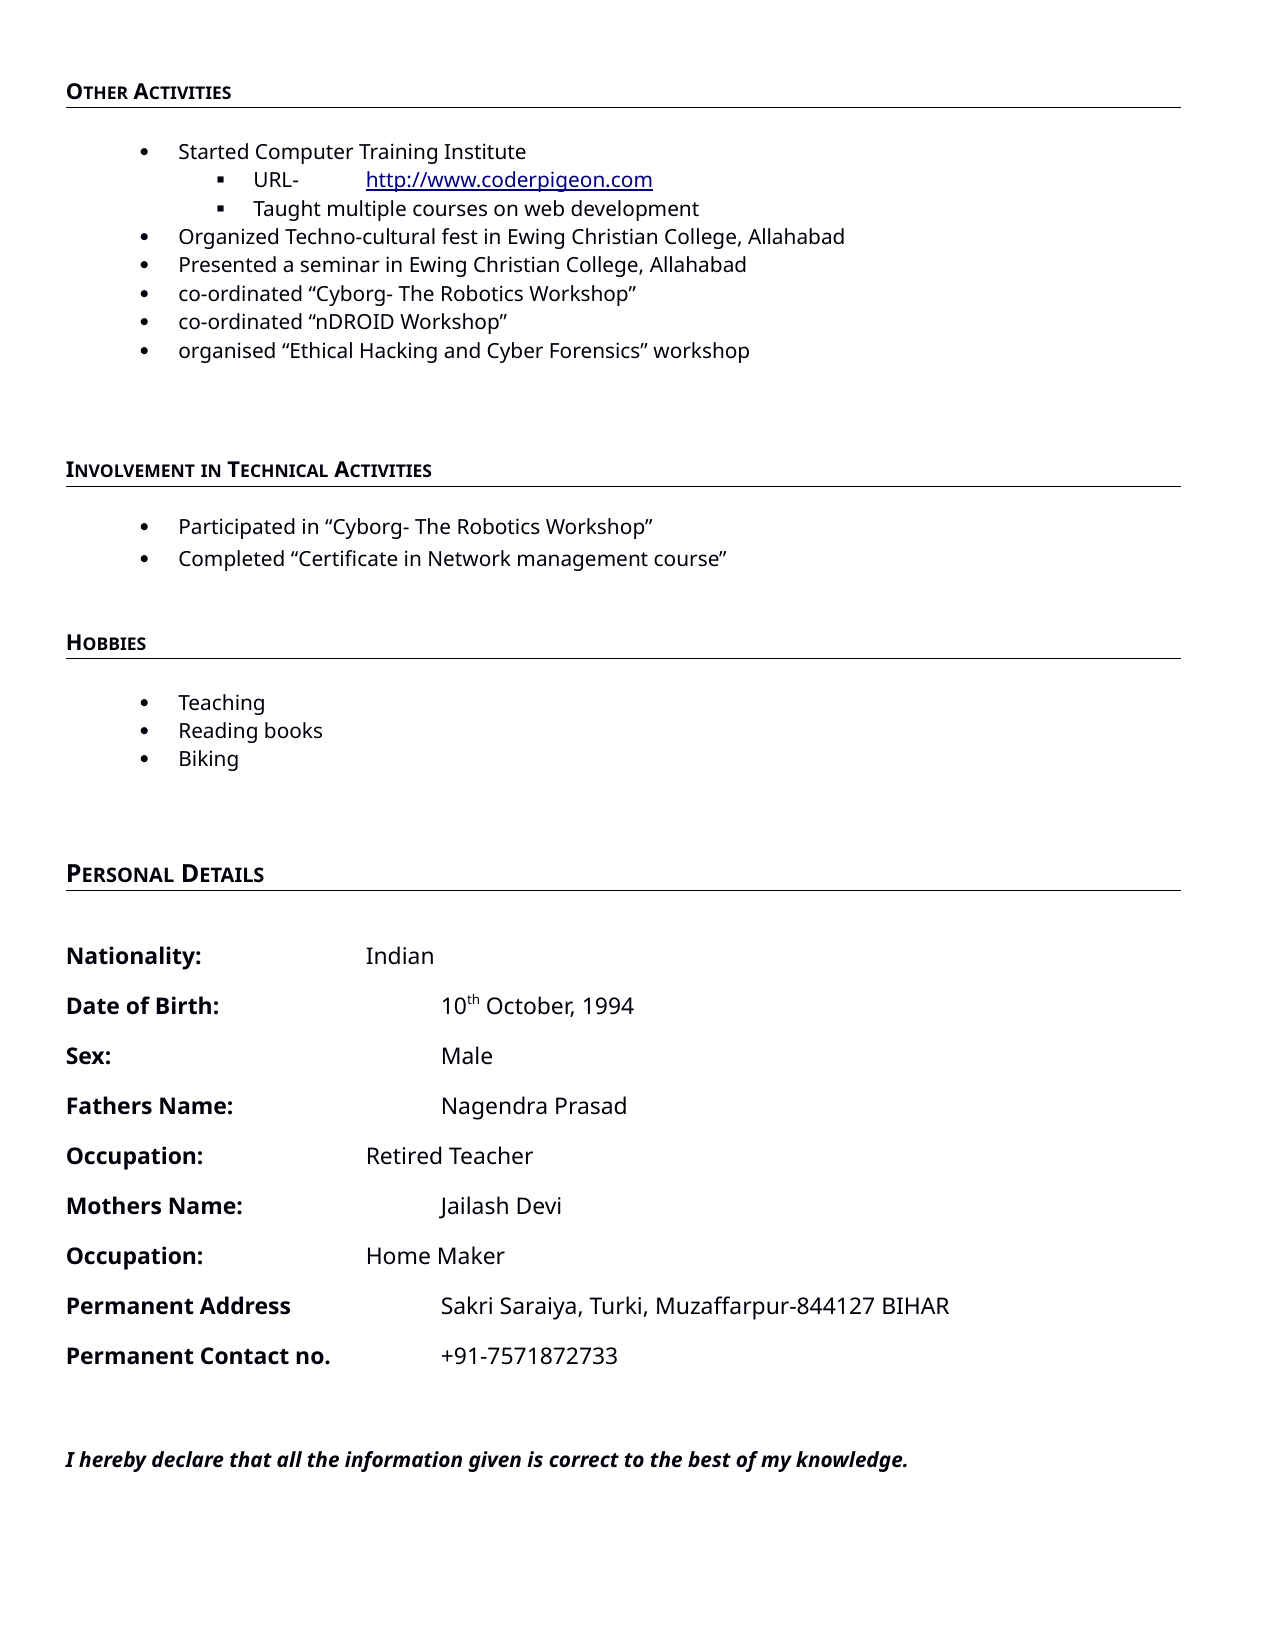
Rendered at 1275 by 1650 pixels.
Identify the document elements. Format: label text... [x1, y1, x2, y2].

list Taught multiple courses on web development [216, 194, 1181, 222]
text Hobbies [66, 627, 1181, 658]
text Date of Birth: 10th October, 1994 [66, 991, 1181, 1021]
list co-ordinated “Cyborg- The Robotics Workshop” [141, 279, 1181, 307]
list Reading books [141, 716, 1181, 744]
text Other Activities [66, 76, 1181, 107]
text Fathers Name: Nagendra Prasad [66, 1091, 1181, 1121]
list Biking [141, 744, 1181, 773]
text Permanent Address Sakri Saraiya, Turki, Muzaffarpur-844127 BIHAR [66, 1291, 1181, 1321]
list Started Computer Training Institute [141, 137, 1181, 165]
list Participated in “Cyborg- The Robotics Workshop” [141, 512, 1181, 540]
text Personal Details [66, 859, 1181, 890]
text Sex: Male [66, 1041, 1181, 1071]
text I hereby declare that all the information given is correct to the best of my knowledge. [66, 1445, 1181, 1473]
list organised “Ethical Hacking and Cyber Forensics” workshop [141, 336, 1181, 364]
text Permanent Contact no. +91-7571872733 [66, 1341, 1181, 1371]
list Organized Techno-cultural fest in Ewing Christian College, Allahabad [141, 222, 1181, 251]
text Involvement in Technical Activities [66, 454, 1181, 486]
list URL- http://www.coderpigeon.com [216, 165, 1181, 194]
list Completed “Certificate in Network management course” [141, 544, 1181, 573]
text Occupation: Retired Teacher [66, 1141, 1181, 1171]
text Nationality: Indian [66, 941, 1181, 971]
list co-ordinated “nDROID Workshop” [141, 307, 1181, 336]
list Presented a seminar in Ewing Christian College, Allahabad [141, 251, 1181, 279]
text Mothers Name: Jailash Devi [66, 1191, 1181, 1221]
list Teaching [141, 688, 1181, 716]
text Occupation: Home Maker [66, 1241, 1181, 1271]
